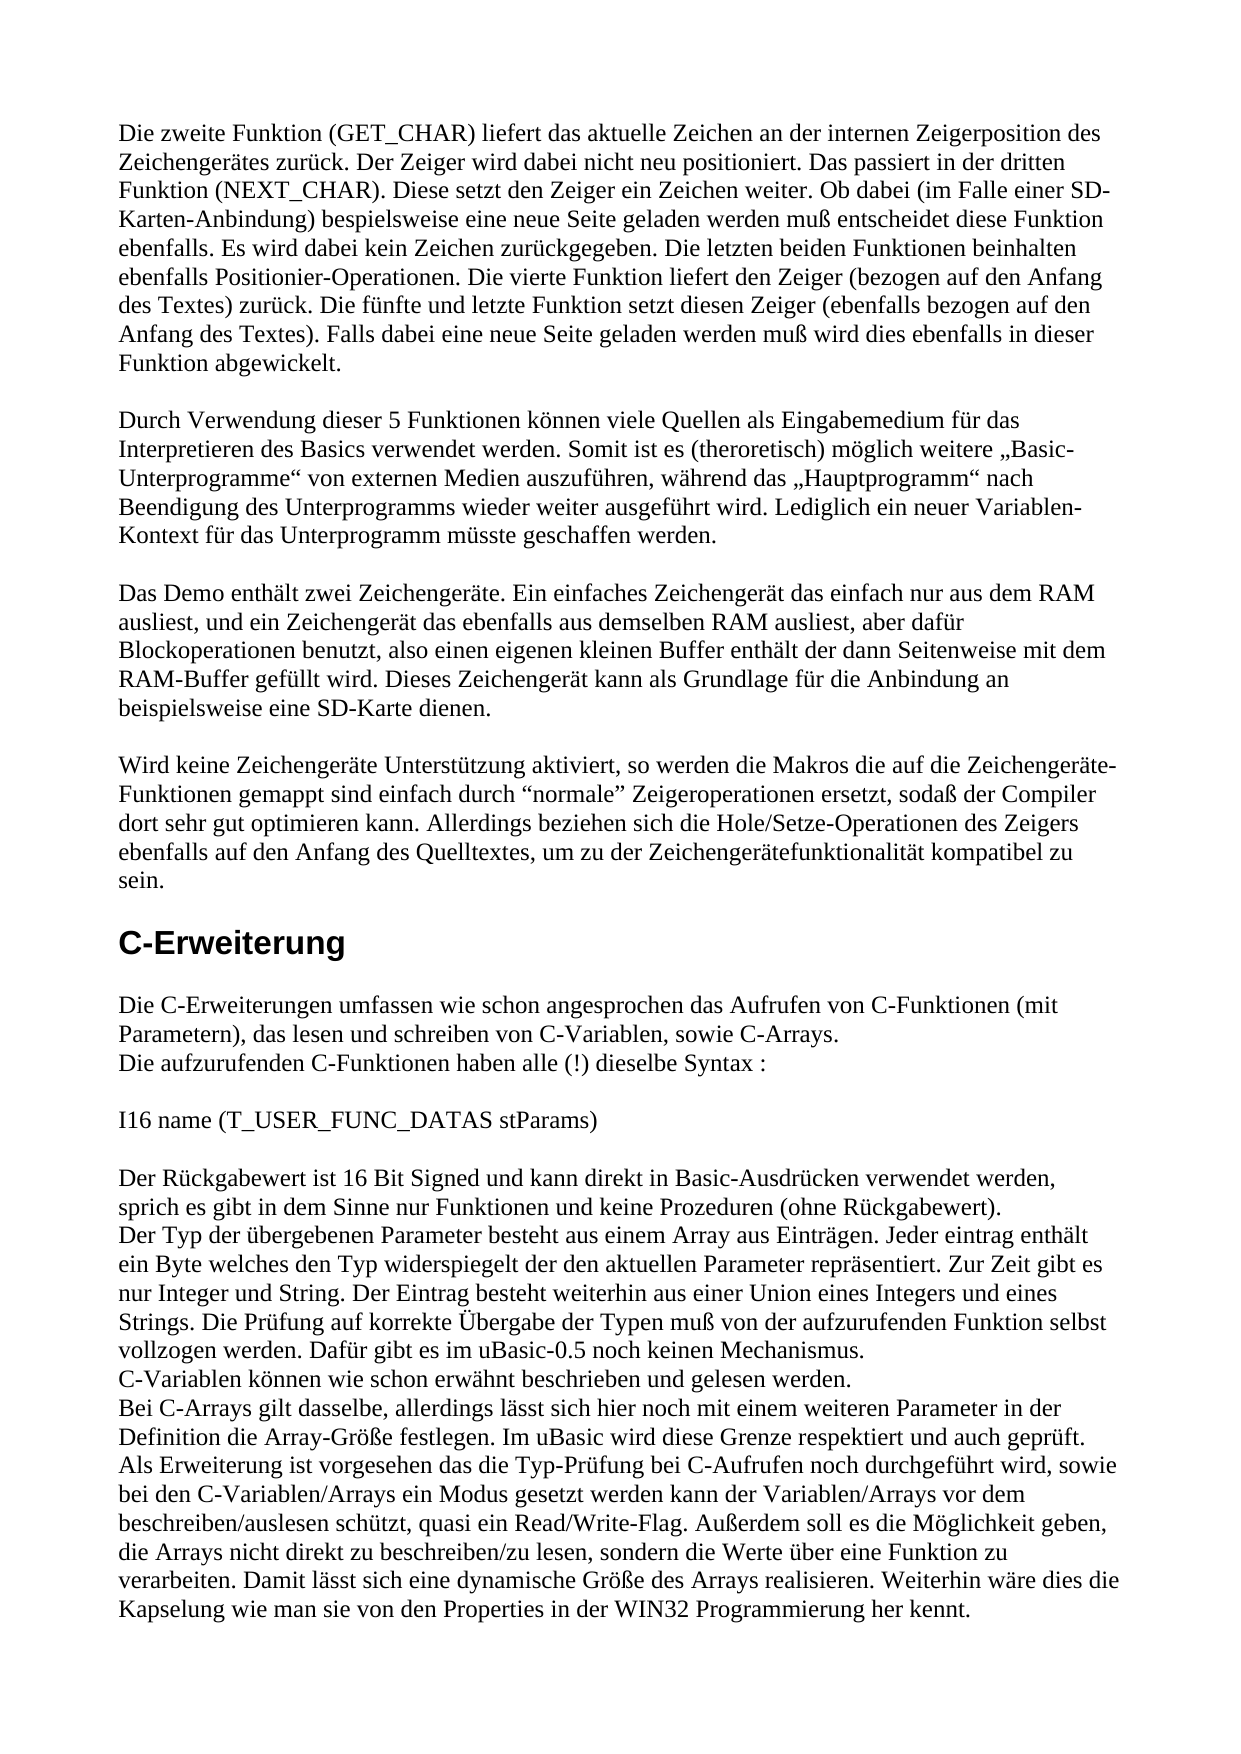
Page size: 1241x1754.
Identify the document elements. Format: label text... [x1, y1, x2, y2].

text Durch Verwendung dieser 5 Funktionen können viele Quellen als Eingabemedium für das Interpretieren des Basics verwendet werden. Somit ist es (theroretisch) möglich weitere „Basic-Unterprogramme“ von externen Medien auszuführen, während das „Hauptprogramm“ nach Beendigung des Unterprogramms wieder weiter ausgeführt wird. Lediglich ein neuer Variablen-Kontext für das Unterprogramm müsste geschaffen werden. [118, 406, 1122, 549]
text Der Typ der übergebenen Parameter besteht aus einem Array aus Einträgen. Jeder eintrag enthält ein Byte welches den Typ widerspiegelt der den aktuellen Parameter repräsentiert. Zur Zeit gibt es nur Integer und String. Der Eintrag besteht weiterhin aus einer Union eines Integers und eines Strings. Die Prüfung auf korrekte Übergabe der Typen muß von der aufzurufenden Funktion selbst vollzogen werden. Dafür gibt es im uBasic-0.5 noch keinen Mechanismus. [118, 1220, 1122, 1364]
text Wird keine Zeichengeräte Unterstützung aktiviert, so werden die Makros die auf die Zeichengeräte-Funktionen gemappt sind einfach durch “normale” Zeigeroperationen ersetzt, sodaß der Compiler dort sehr gut optimieren kann. Allerdings beziehen sich die Hole/Setze-Operationen des Zeigers ebenfalls auf den Anfang des Quelltextes, um zu der Zeichengerätefunktionalität kompatibel zu sein. [118, 751, 1122, 894]
text C-Variablen können wie schon erwähnt beschrieben und gelesen werden. [118, 1364, 1122, 1393]
text Die C-Erweiterungen umfassen wie schon angesprochen das Aufrufen von C-Funktionen (mit Parametern), das lesen und schreiben von C-Variablen, sowie C-Arrays. [118, 990, 1122, 1048]
text Bei C-Arrays gilt dasselbe, allerdings lässt sich hier noch mit einem weiteren Parameter in der Definition die Array-Größe festlegen. Im uBasic wird diese Grenze respektiert und auch geprüft. [118, 1393, 1122, 1450]
text Das Demo enthält zwei Zeichengeräte. Ein einfaches Zeichengerät das einfach nur aus dem RAM ausliest, und ein Zeichengerät das ebenfalls aus demselben RAM ausliest, aber dafür Blockoperationen benutzt, also einen eigenen kleinen Buffer enthält der dann Seitenweise mit dem RAM-Buffer gefüllt wird. Dieses Zeichengerät kann als Grundlage für die Anbindung an beispielsweise eine SD-Karte dienen. [118, 578, 1122, 722]
text C-Erweiterung [118, 923, 1122, 962]
text Die zweite Funktion (GET_CHAR) liefert das aktuelle Zeichen an der internen Zeigerposition des Zeichengerätes zurück. Der Zeiger wird dabei nicht neu positioniert. Das passiert in der dritten Funktion (NEXT_CHAR). Diese setzt den Zeiger ein Zeichen weiter. Ob dabei (im Falle einer SD-Karten-Anbindung) bespielsweise eine neue Seite geladen werden muß entscheidet diese Funktion ebenfalls. Es wird dabei kein Zeichen zurückgegeben. Die letzten beiden Funktionen beinhalten ebenfalls Positionier-Operationen. Die vierte Funktion liefert den Zeiger (bezogen auf den Anfang des Textes) zurück. Die fünfte und letzte Funktion setzt diesen Zeiger (ebenfalls bezogen auf den Anfang des Textes). Falls dabei eine neue Seite geladen werden muß wird dies ebenfalls in dieser Funktion abgewickelt. [118, 118, 1122, 377]
text I16 name (T_USER_FUNC_DATAS stParams) [118, 1105, 1122, 1134]
text Die aufzurufenden C-Funktionen haben alle (!) dieselbe Syntax : [118, 1048, 1122, 1077]
text Der Rückgabewert ist 16 Bit Signed und kann direkt in Basic-Ausdrücken verwendet werden, sprich es gibt in dem Sinne nur Funktionen und keine Prozeduren (ohne Rückgabewert). [118, 1163, 1122, 1220]
text Als Erweiterung ist vorgesehen das die Typ-Prüfung bei C-Aufrufen noch durchgeführt wird, sowie bei den C-Variablen/Arrays ein Modus gesetzt werden kann der Variablen/Arrays vor dem beschreiben/auslesen schützt, quasi ein Read/Write-Flag. Außerdem soll es die Möglichkeit geben, die Arrays nicht direkt zu beschreiben/zu lesen, sondern die Werte über eine Funktion zu verarbeiten. Damit lässt sich eine dynamische Größe des Arrays realisieren. Weiterhin wäre dies die Kapselung wie man sie von den Properties in der WIN32 Programmierung her kennt. [118, 1450, 1122, 1623]
